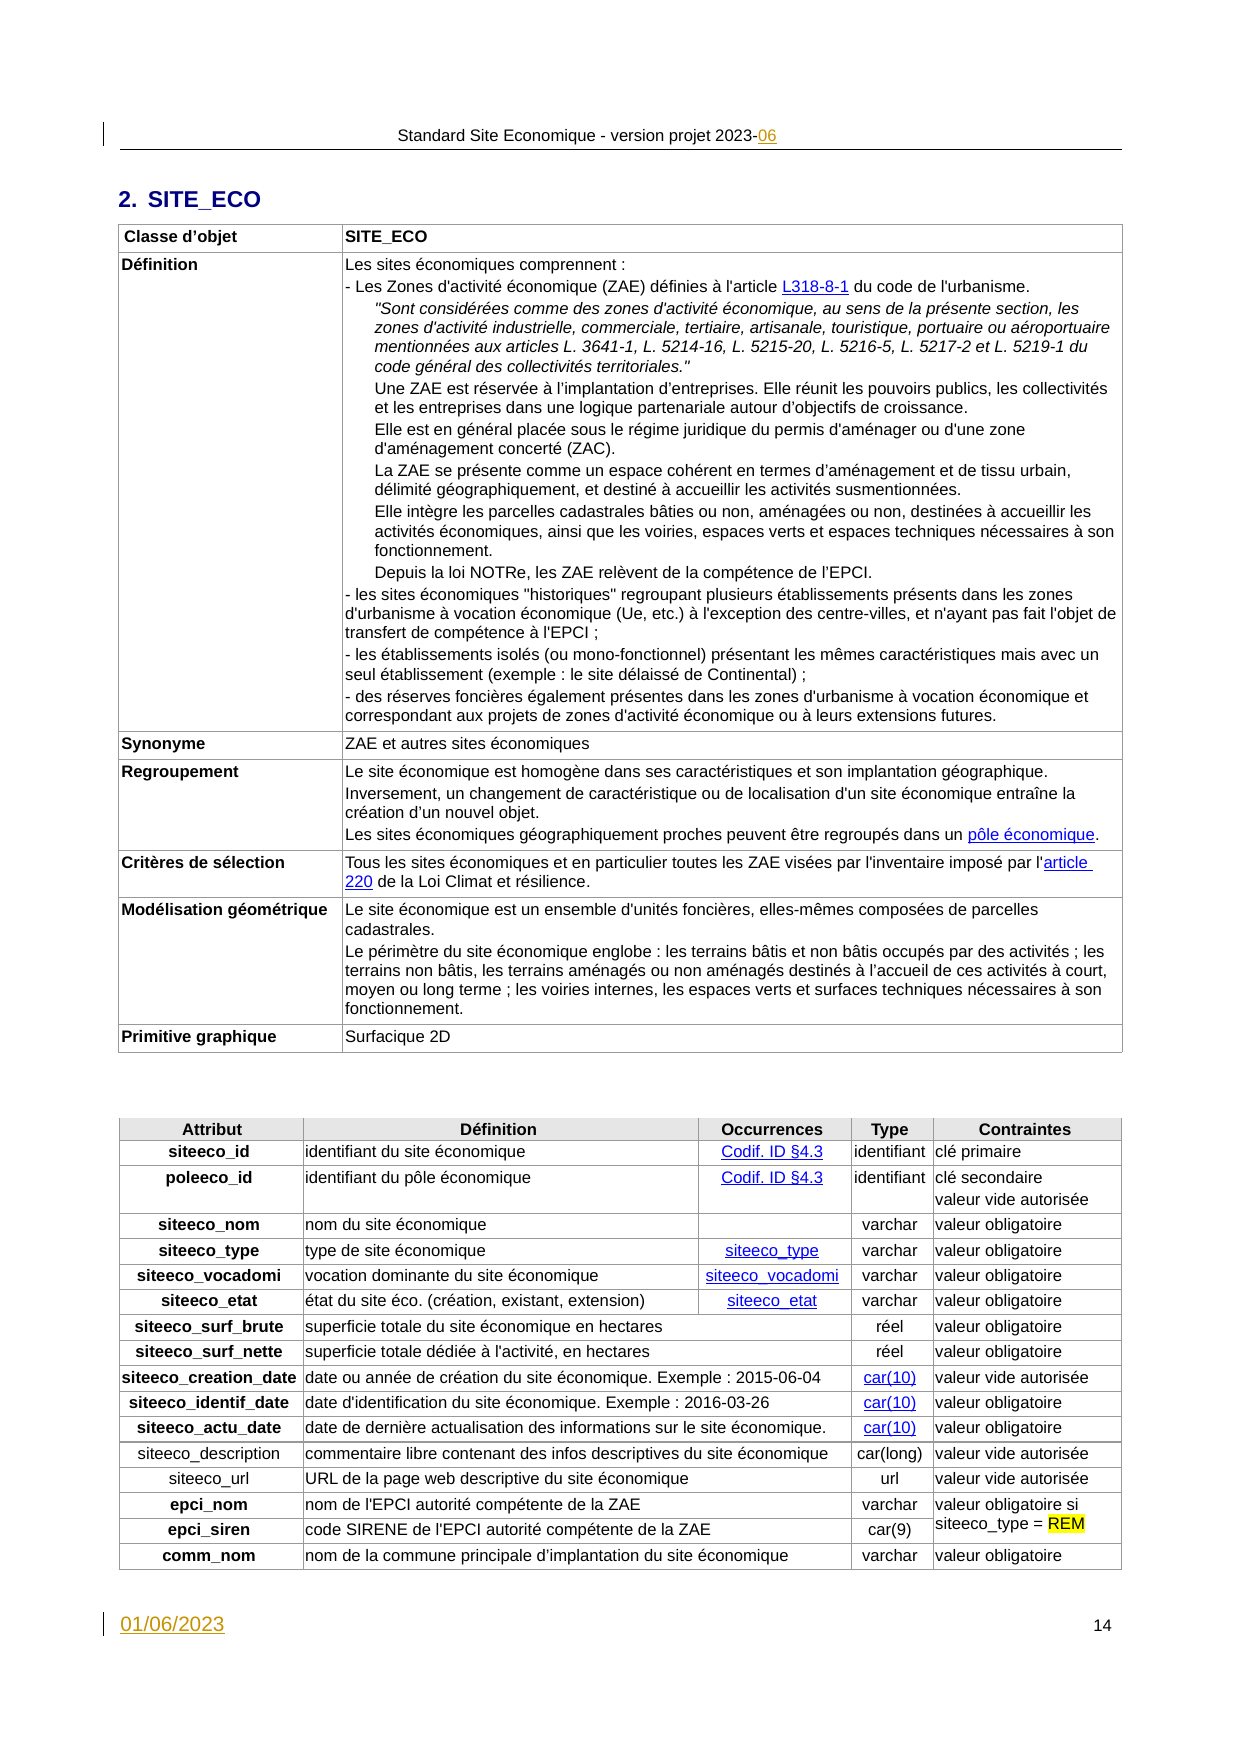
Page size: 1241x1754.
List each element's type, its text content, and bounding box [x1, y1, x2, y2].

table_cell valeur obligatoire [934, 1290, 1121, 1314]
table_cell nom de l'EPCI autorité compétente de la ZAE [304, 1493, 851, 1518]
table_cell siteeco_url [120, 1468, 303, 1492]
table_cell identifiant [852, 1141, 933, 1165]
table_cell Synonyme [119, 732, 342, 759]
table_cell siteeco_surf_brute [120, 1315, 303, 1340]
table_header Attribut [120, 1118, 303, 1140]
table_header SITE_ECO [343, 225, 1122, 252]
table_cell identifiant du site économique [304, 1141, 698, 1165]
table_cell siteeco_vocadomi [120, 1265, 303, 1289]
table_header Occurrences [699, 1118, 851, 1140]
subtitle SITE_ECO [118, 186, 1122, 212]
table_cell date d'identification du site économique. Exemple : 2016-03-26 [304, 1392, 851, 1416]
table_cell epci_nom [120, 1493, 303, 1518]
table_cell Tous les sites économiques et en particulier toutes les ZAE visées par l'inventaire imposé par l'article 220 de la Loi Climat et résilience. [343, 851, 1122, 897]
table_header Contraintes [934, 1118, 1121, 1140]
table_cell identifiant du pôle économique [304, 1166, 698, 1213]
table_cell valeur obligatoire [934, 1417, 1121, 1441]
table_cell date de dernière actualisation des informations sur le site économique. [304, 1417, 851, 1441]
table_cell varchar [852, 1239, 933, 1263]
table_cell valeur vide autorisée [934, 1443, 1121, 1467]
table_cell date ou année de création du site économique. Exemple : 2015-06-04 [304, 1366, 851, 1391]
table_cell car(9) [852, 1519, 933, 1543]
table_cell vocation dominante du site économique [304, 1265, 698, 1289]
table_cell poleeco_id [120, 1166, 303, 1213]
table_cell superficie totale du site économique en hectares [304, 1315, 851, 1340]
table_cell varchar [852, 1214, 933, 1238]
table_cell siteeco_type [120, 1239, 303, 1263]
table_cell Primitive graphique [119, 1025, 342, 1052]
table_cell url [852, 1468, 933, 1492]
table_cell réel [852, 1315, 933, 1340]
table_cell identifiant [852, 1166, 933, 1213]
table_cell varchar [852, 1265, 933, 1289]
table_cell code SIRENE de l'EPCI autorité compétente de la ZAE [304, 1519, 851, 1543]
table_cell comm_nom [120, 1544, 303, 1568]
table_cell valeur obligatoire [934, 1265, 1121, 1289]
table_cell [699, 1214, 851, 1238]
table_cell siteeco_description [120, 1443, 303, 1467]
table_cell valeur obligatoire si siteeco_type = REM [934, 1493, 1121, 1543]
table_cell clé secondaire valeur vide autorisée [934, 1166, 1121, 1213]
table_cell epci_siren [120, 1519, 303, 1543]
table_cell état du site éco. (création, existant, extension) [304, 1290, 698, 1314]
table_cell varchar [852, 1290, 933, 1314]
table_cell Critères de sélection [119, 851, 342, 897]
table_cell Les sites économiques comprennent : - Les Zones d'activité économique (ZAE) définies à l'article L318-8-1 du code de l'urbanisme. "Sont considérées comme des zones d'activité économique, au sens de la présente section, les zones d'activité industrielle, commerciale, tertiaire, artisanale, touristique, portuaire ou aéroportuaire mentionnées aux articles L. 3641-1, L. 5214-16, L. 5215-20, L. 5216-5, L. 5217-2 et L. 5219-1 du code général des collectivités territoriales." Une ZAE est réservée à l’implantation d’entreprises. Elle réunit les pouvoirs publics, les collectivités et les entreprises dans une logique partenariale autour d’objectifs de croissance. Elle est en général placée sous le régime juridique du permis d'aménager ou d'une zone d'aménagement concerté (ZAC). La ZAE se présente comme un espace cohérent en termes d’aménagement et de tissu urbain, délimité géographiquement, et destiné à accueillir les activités susmentionnées. Elle intègre les parcelles cadastrales bâties ou non, aménagées ou non, destinées à accueillir les activités économiques, ainsi que les voiries, espaces verts et espaces techniques nécessaires à son fonctionnement. Depuis la loi NOTRe, les ZAE relèvent de la compétence de l’EPCI. - les sites économiques "historiques" regroupant plusieurs établissements présents dans les zones d'urbanisme à vocation économique (Ue, etc.) à l'exception des centre-villes, et n'ayant pas fait l'objet de transfert de compétence à l'EPCI ; - les établissements isolés (ou mono-fonctionnel) présentant les mêmes caractéristiques mais avec un seul établissement (exemple : le site délaissé de Continental) ; - des réserves foncières également présentes dans les zones d'urbanisme à vocation économique et correspondant aux projets de zones d'activité économique ou à leurs extensions futures. [343, 253, 1122, 731]
table_cell commentaire libre contenant des infos descriptives du site économique [304, 1443, 851, 1467]
table_cell superficie totale dédiée à l'activité, en hectares [304, 1341, 851, 1365]
table_cell valeur vide autorisée [934, 1468, 1121, 1492]
table_cell varchar [852, 1544, 933, 1568]
table_cell siteeco_id [120, 1141, 303, 1165]
table_cell nom du site économique [304, 1214, 698, 1238]
table_cell siteeco_type [699, 1239, 851, 1263]
table_cell valeur vide autorisée [934, 1366, 1121, 1391]
table_header Définition [304, 1118, 698, 1140]
table_cell valeur obligatoire [934, 1341, 1121, 1365]
table_cell siteeco_nom [120, 1214, 303, 1238]
table_cell Codif. ID §4.3 [699, 1166, 851, 1213]
table_cell siteeco_identif_date [120, 1392, 303, 1416]
table_cell valeur obligatoire [934, 1315, 1121, 1340]
table_cell siteeco_surf_nette [120, 1341, 303, 1365]
table_cell Surfacique 2D [343, 1025, 1122, 1052]
table_cell car(10) [852, 1366, 933, 1391]
table_cell type de site économique [304, 1239, 698, 1263]
table_cell URL de la page web descriptive du site économique [304, 1468, 851, 1492]
table_cell Définition [119, 253, 342, 731]
table_header Type [852, 1118, 933, 1140]
table_cell Le site économique est un ensemble d'unités foncières, elles-mêmes composées de parcelles cadastrales. Le périmètre du site économique englobe : les terrains bâtis et non bâtis occupés par des activités ; les terrains non bâtis, les terrains aménagés ou non aménagés destinés à l’accueil de ces activités à court, moyen ou long terme ; les voiries internes, les espaces verts et surfaces techniques nécessaires à son fonctionnement. [343, 898, 1122, 1024]
table_cell car(10) [852, 1392, 933, 1416]
table_cell siteeco_etat [699, 1290, 851, 1314]
table_cell car(10) [852, 1417, 933, 1441]
table_cell Codif. ID §4.3 [699, 1141, 851, 1165]
table_cell Modélisation géométrique [119, 898, 342, 1024]
table_header Classe d’objet [119, 225, 342, 252]
table_cell siteeco_vocadomi [699, 1265, 851, 1289]
table_cell Le site économique est homogène dans ses caractéristiques et son implantation géographique. Inversement, un changement de caractéristique ou de localisation d'un site économique entraîne la création d’un nouvel objet. Les sites économiques géographiquement proches peuvent être regroupés dans un pôle économique. [343, 760, 1122, 850]
table_cell siteeco_etat [120, 1290, 303, 1314]
table_cell siteeco_actu_date [120, 1417, 303, 1441]
table_cell valeur obligatoire [934, 1544, 1121, 1568]
table_cell valeur obligatoire [934, 1239, 1121, 1263]
table_cell car(long) [852, 1443, 933, 1467]
table_cell Regroupement [119, 760, 342, 850]
table_cell varchar [852, 1493, 933, 1518]
table_cell nom de la commune principale d’implantation du site économique [304, 1544, 851, 1568]
table_cell valeur obligatoire [934, 1392, 1121, 1416]
table_cell clé primaire [934, 1141, 1121, 1165]
table_cell valeur obligatoire [934, 1214, 1121, 1238]
table_cell réel [852, 1341, 933, 1365]
table_cell siteeco_creation_date [120, 1366, 303, 1391]
table_cell ZAE et autres sites économiques [343, 732, 1122, 759]
